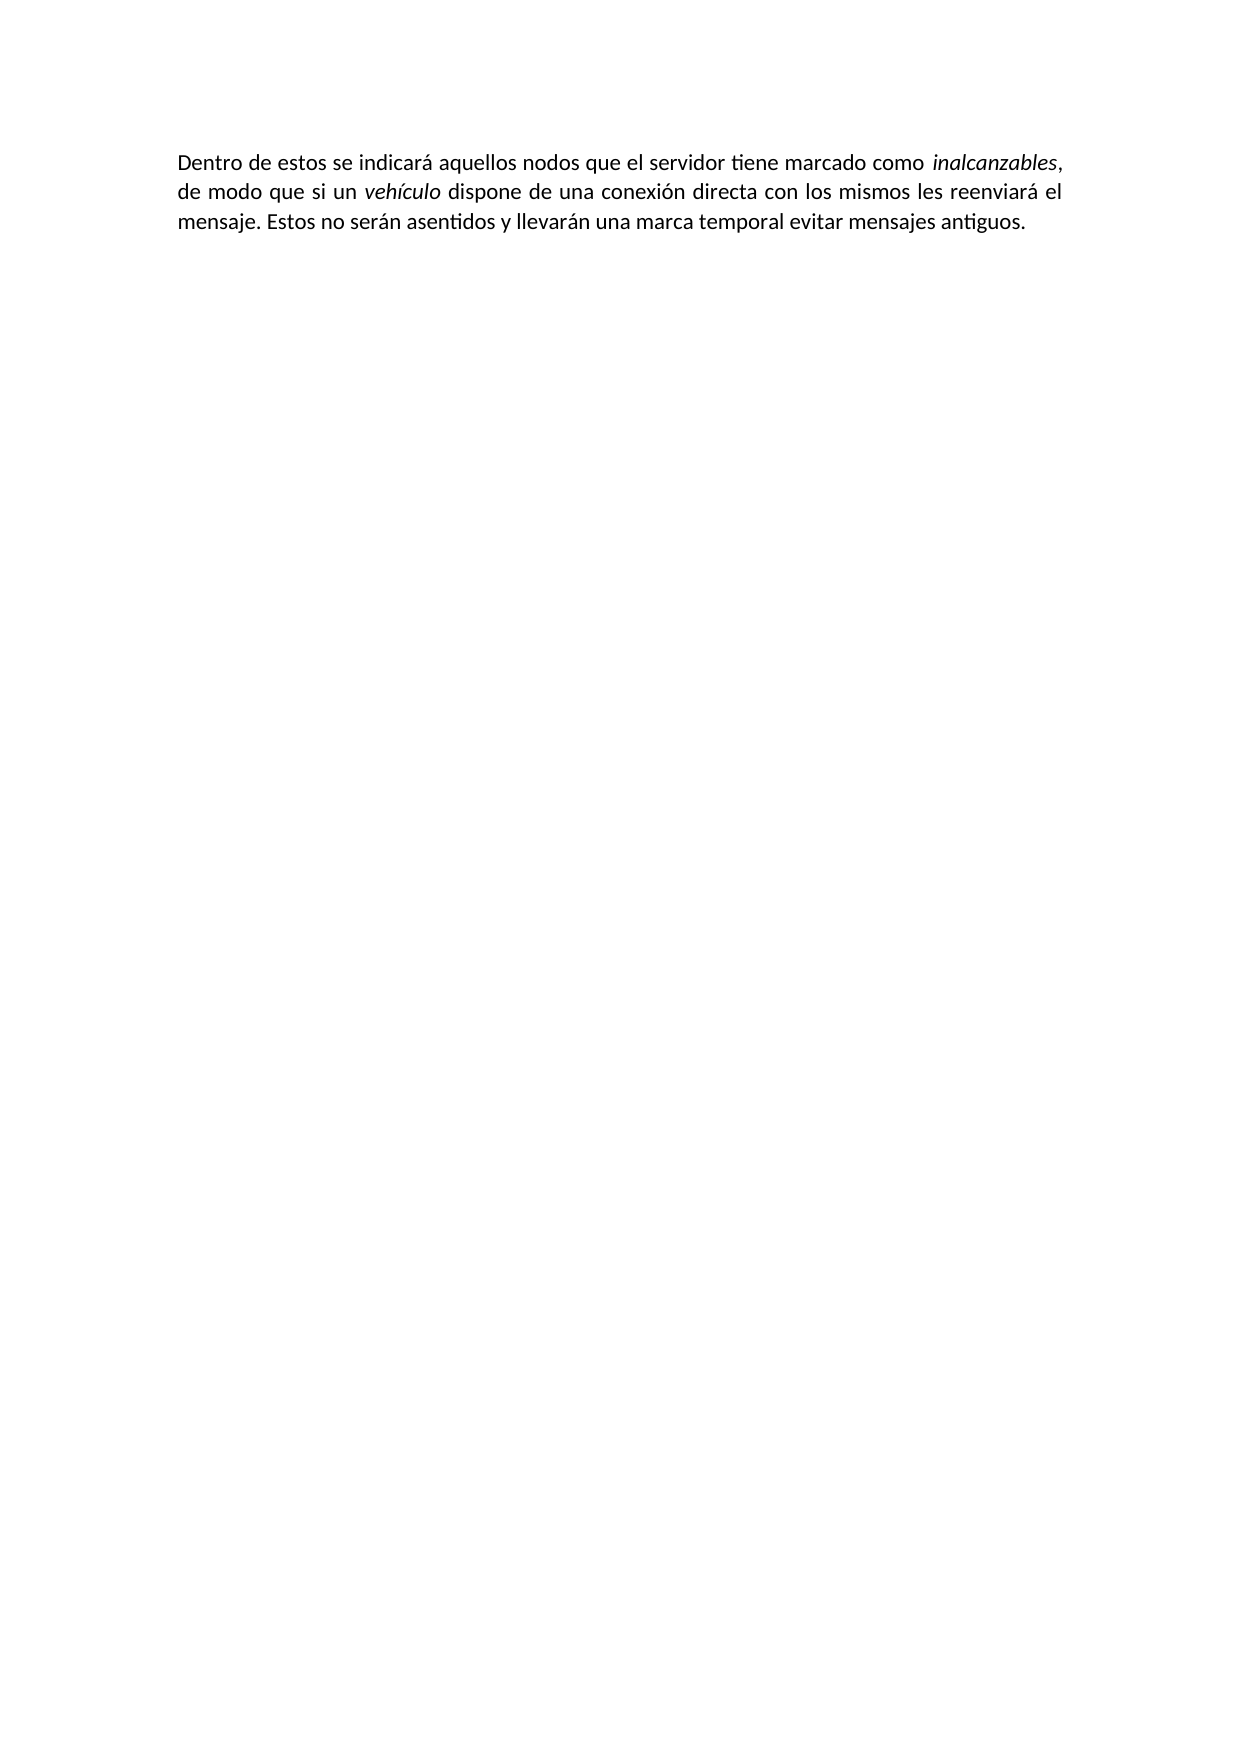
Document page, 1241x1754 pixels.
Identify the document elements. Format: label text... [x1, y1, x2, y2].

text Dentro de estos se indicará aquellos nodos que el servidor tiene marcado como inalcanzables, de modo que si un vehículo dispone de una conexión directa con los mismos les reenviará el mensaje. Estos no serán asentidos y llevarán una marca temporal evitar mensajes antiguos. [177, 148, 1063, 235]
